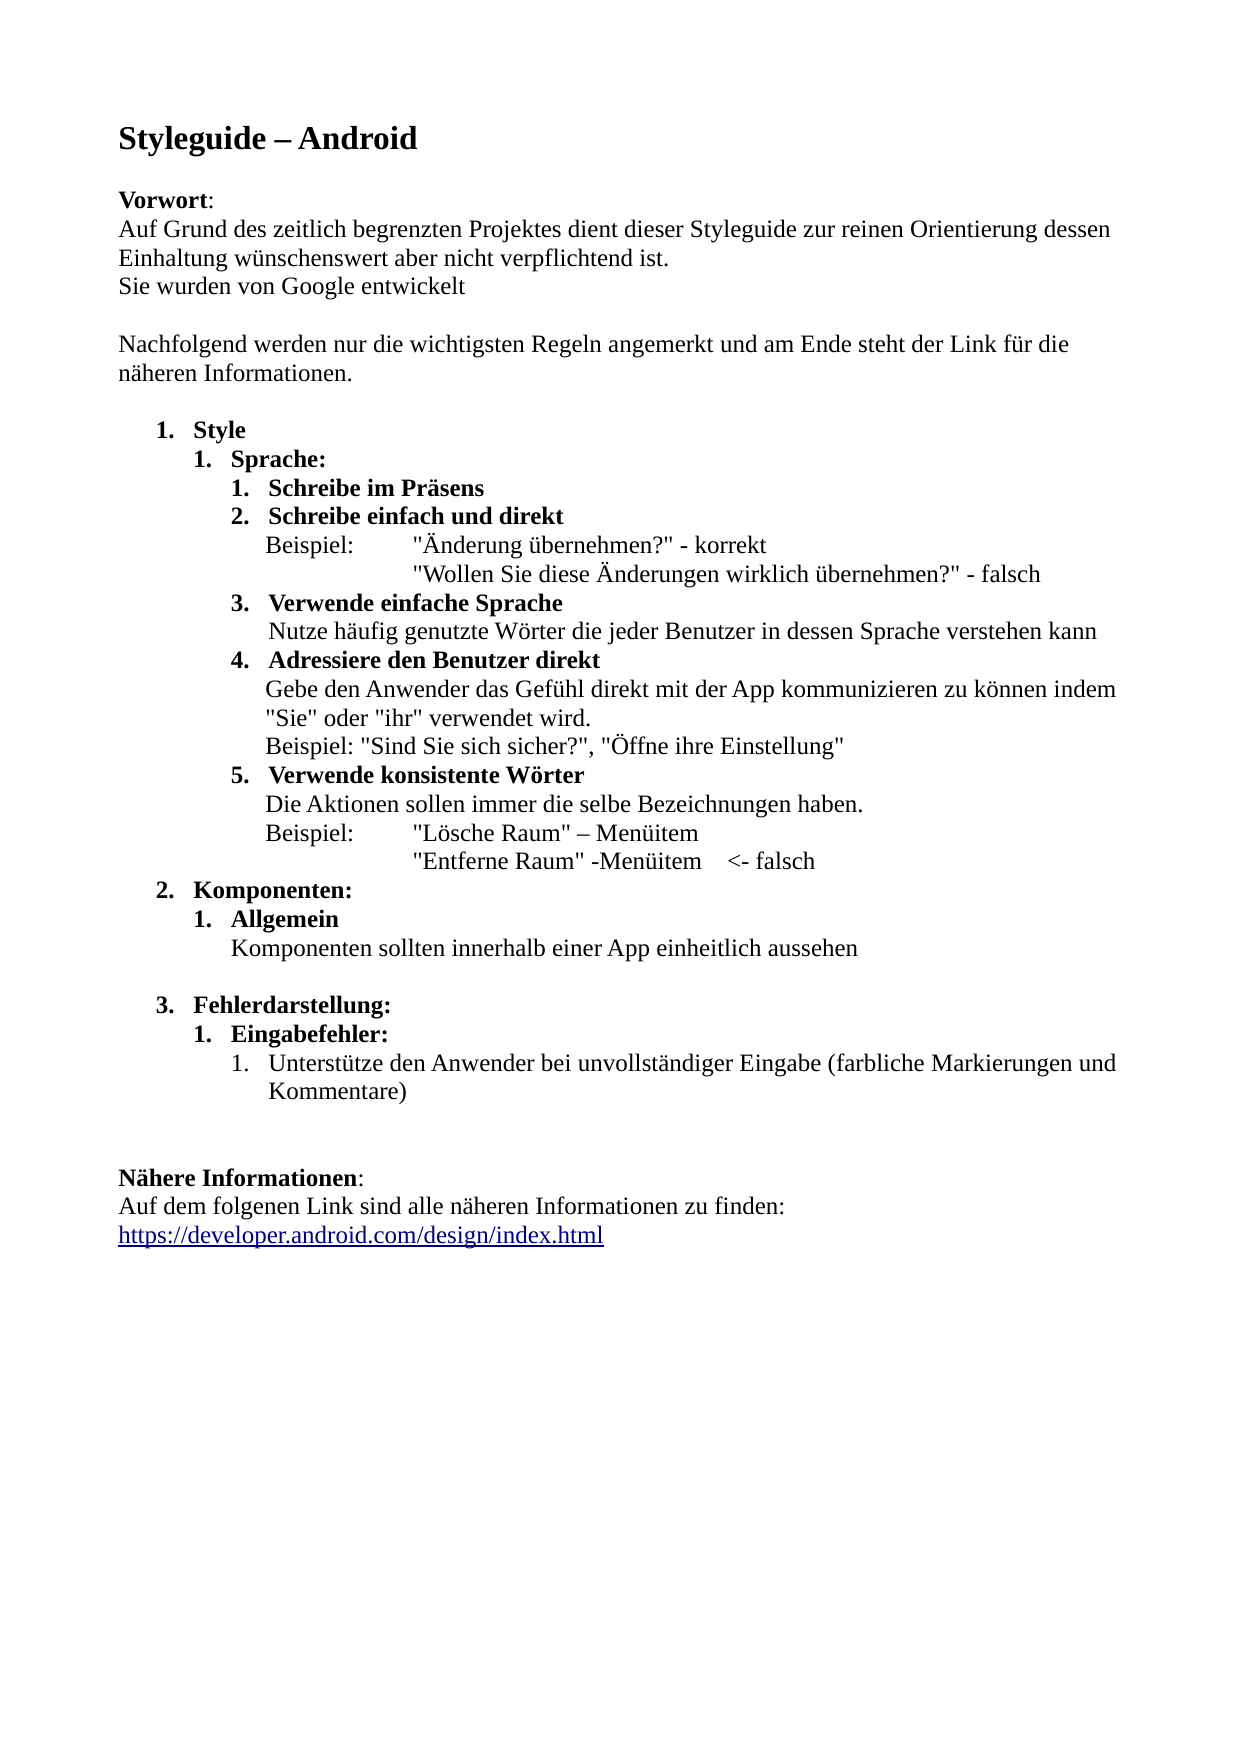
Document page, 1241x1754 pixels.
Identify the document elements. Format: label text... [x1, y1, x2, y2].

list Verwende einfache Sprache [231, 588, 1122, 616]
list Sprache: [193, 444, 1122, 473]
text Styleguide – Android [118, 118, 1122, 156]
list Verwende konsistente Wörter [231, 760, 1122, 789]
list Schreibe einfach und direkt [231, 501, 1122, 530]
text Gebe den Anwender das Gefühl direkt mit der App kommunizieren zu können indem "Sie" oder "ihr" verwendet wird. [118, 674, 1122, 731]
text Nähere Informationen: [118, 1163, 1122, 1191]
text Vorwort: [118, 185, 1122, 214]
list Allgemein [193, 904, 1122, 933]
list Adressiere den Benutzer direkt [231, 645, 1122, 674]
text Sie wurden von Google entwickelt [118, 271, 1122, 300]
list Nutze häufig genutzte Wörter die jeder Benutzer in dessen Sprache verstehen kann [231, 616, 1122, 645]
list Schreibe im Präsens [231, 473, 1122, 501]
text https://developer.android.com/design/index.html [118, 1220, 1122, 1249]
text Beispiel: "Sind Sie sich sicher?", "Öffne ihre Einstellung" [118, 731, 1122, 760]
list Eingabefehler: [193, 1019, 1122, 1048]
text Beispiel: "Lösche Raum" – Menüitem [118, 818, 1122, 846]
list Komponenten sollten innerhalb einer App einheitlich aussehen [193, 933, 1122, 961]
text "Entferne Raum" -Menüitem <- falsch [118, 846, 1122, 875]
text "Wollen Sie diese Änderungen wirklich übernehmen?" - falsch [118, 559, 1122, 588]
list Fehlerdarstellung: [156, 990, 1122, 1019]
text Auf Grund des zeitlich begrenzten Projektes dient dieser Styleguide zur reinen Orientierung dessen Einhaltung wünschenswert aber nicht verpflichtend ist. [118, 214, 1122, 271]
text Nachfolgend werden nur die wichtigsten Regeln angemerkt und am Ende steht der Link für die näheren Informationen. [118, 329, 1122, 386]
text Die Aktionen sollen immer die selbe Bezeichnungen haben. [118, 789, 1122, 818]
text Auf dem folgenen Link sind alle näheren Informationen zu finden: [118, 1191, 1122, 1220]
list Komponenten: [156, 875, 1122, 904]
list Style [156, 415, 1122, 444]
list Unterstütze den Anwender bei unvollständiger Eingabe (farbliche Markierungen und Kommentare) [231, 1048, 1122, 1105]
text Beispiel: "Änderung übernehmen?" - korrekt [118, 530, 1122, 559]
